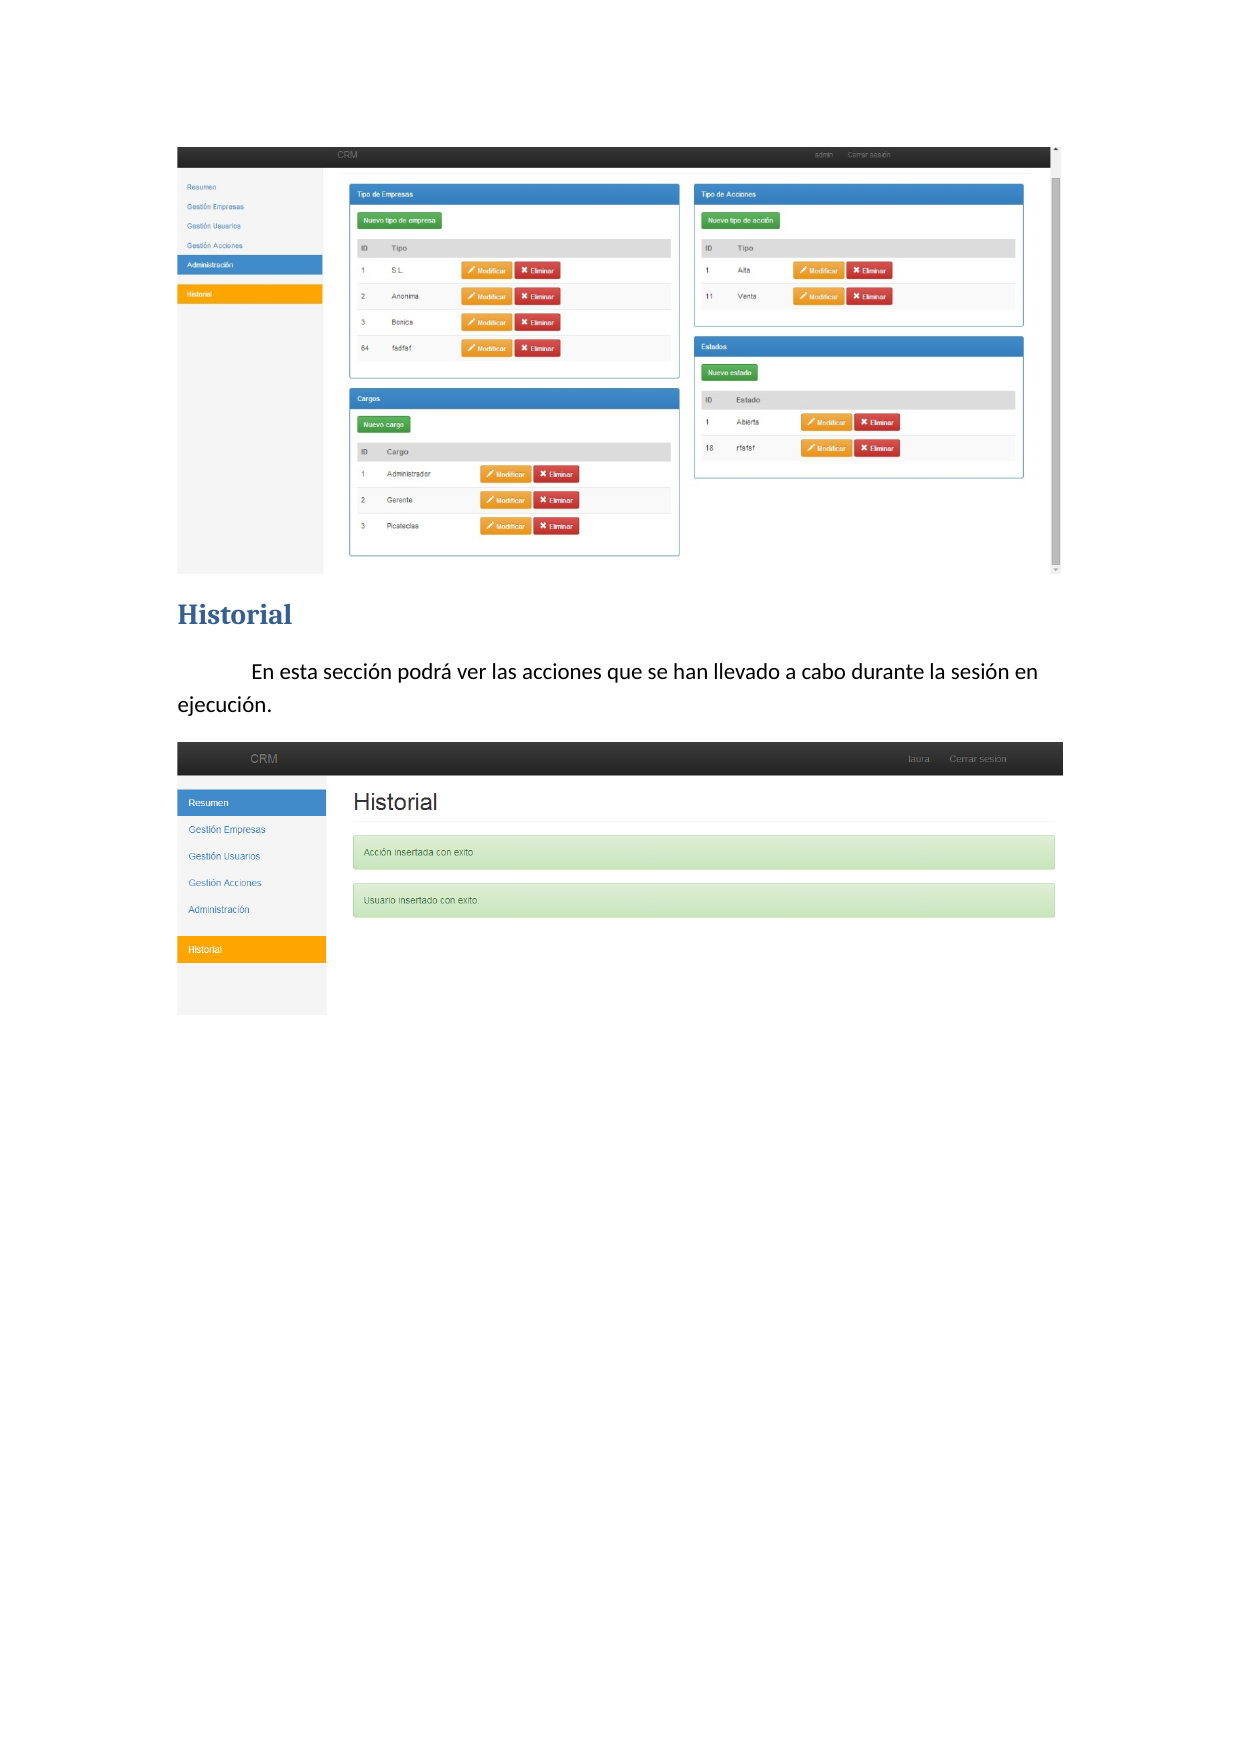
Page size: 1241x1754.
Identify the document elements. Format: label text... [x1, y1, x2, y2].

picture [177, 742, 1063, 1015]
text En esta sección podrá ver las acciones que se han llevado a cabo durante la sesión en ejecución. [177, 657, 1063, 718]
picture [177, 147, 1061, 574]
text Historial [177, 598, 1063, 632]
